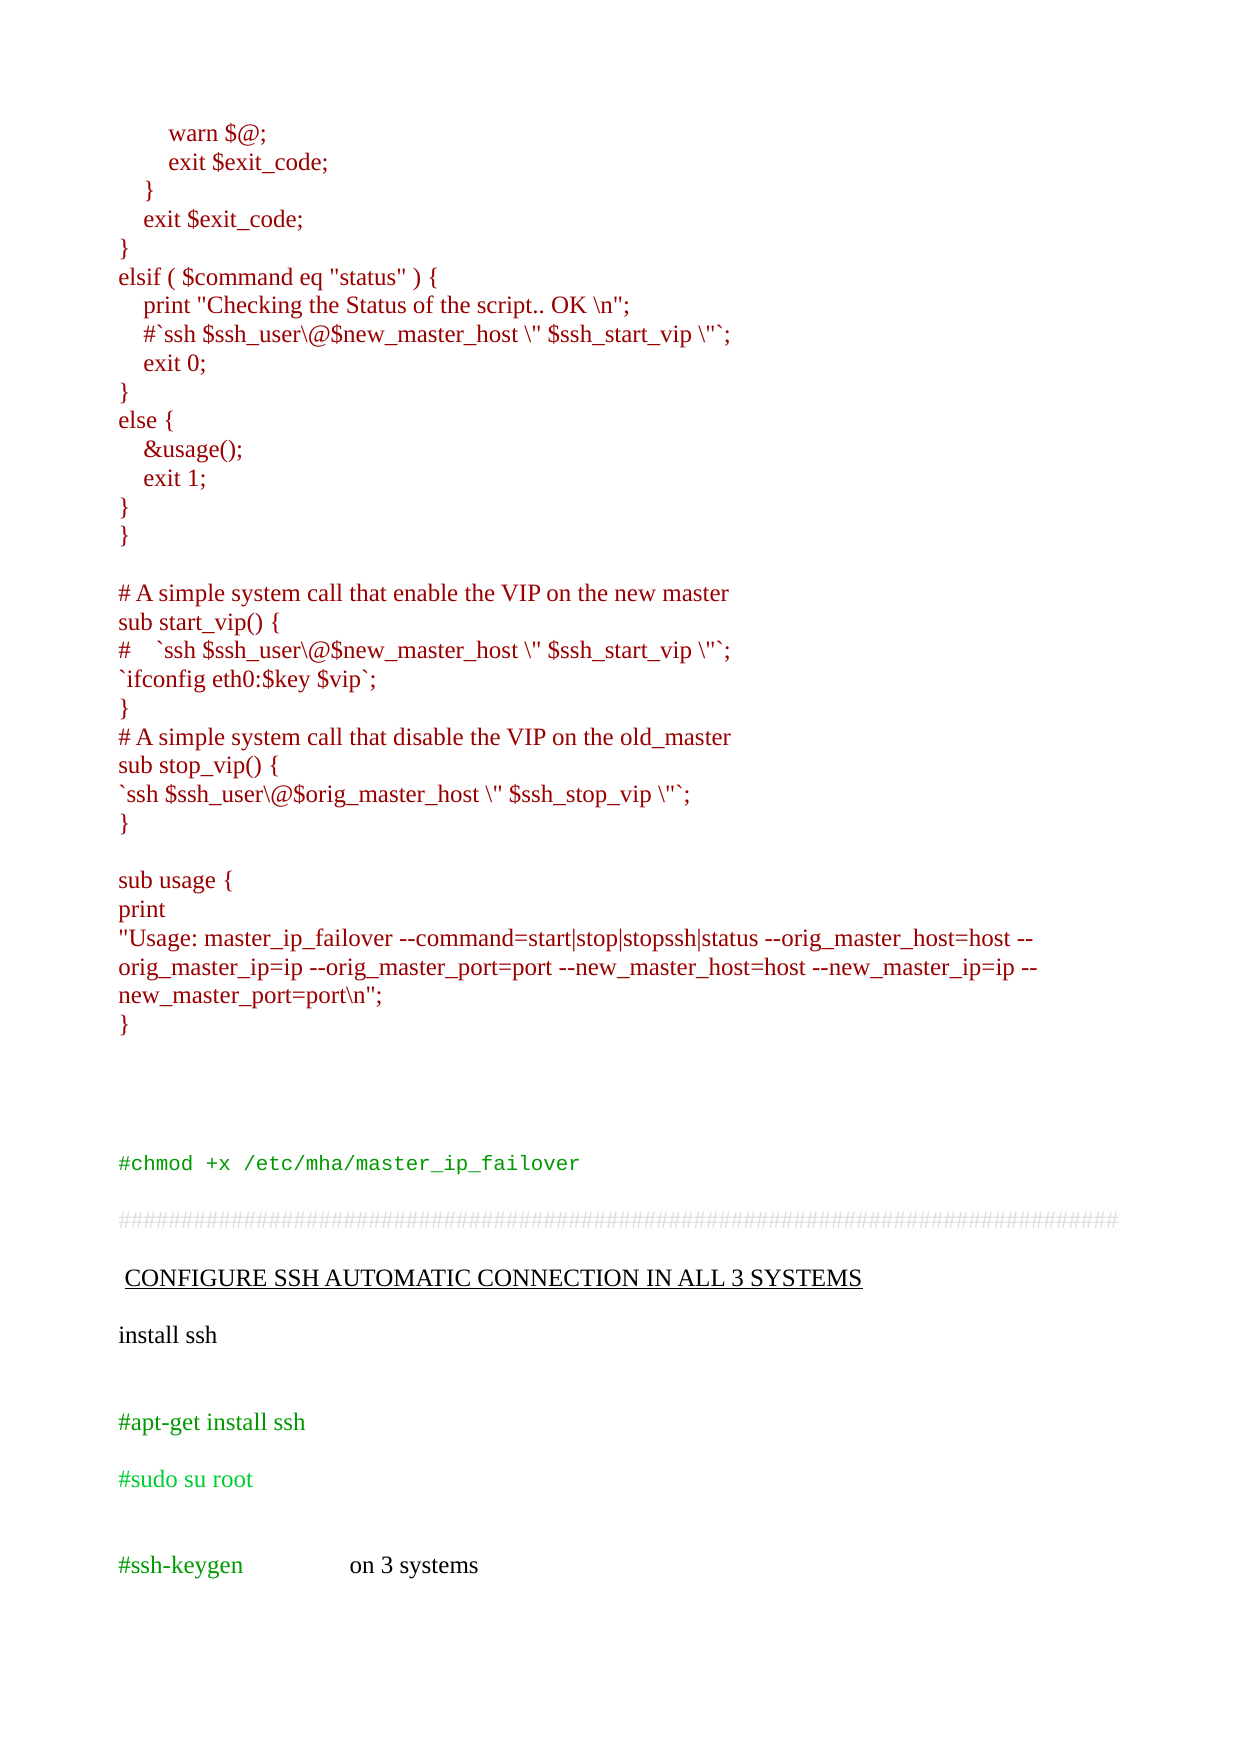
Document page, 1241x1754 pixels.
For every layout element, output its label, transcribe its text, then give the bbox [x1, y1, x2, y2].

text #chmod +x /etc/mha/master_ip_failover [118, 1153, 1122, 1177]
text exit $exit_code; [118, 147, 1122, 176]
text CONFIGURE SSH AUTOMATIC CONNECTION IN ALL 3 SYSTEMS [118, 1263, 1122, 1292]
text sub stop_vip() { [118, 751, 1122, 779]
text } [118, 1009, 1122, 1038]
text # A simple system call that disable the VIP on the old_master [118, 722, 1122, 751]
text # A simple system call that enable the VIP on the new master [118, 578, 1122, 607]
text #sudo su root [118, 1464, 1122, 1493]
text print [118, 894, 1122, 923]
text } [118, 176, 1122, 204]
text exit 0; [118, 348, 1122, 377]
text # `ssh $ssh_user\@$new_master_host \" $ssh_start_vip \"`; [118, 636, 1122, 664]
text warn $@; [118, 118, 1122, 147]
text sub usage { [118, 866, 1122, 894]
text "Usage: master_ip_failover --command=start|stop|stopssh|status --orig_master_host=host --orig_master_ip=ip --orig_master_port=port --new_master_host=host --new_master_ip=ip --new_master_port=port\n"; [118, 923, 1122, 1009]
text `ssh $ssh_user\@$orig_master_host \" $ssh_stop_vip \"`; [118, 779, 1122, 808]
text } [118, 492, 1122, 521]
text #apt-get install ssh [118, 1407, 1122, 1436]
text `ifconfig eth0:$key $vip`; [118, 664, 1122, 693]
text elsif ( $command eq "status" ) { [118, 262, 1122, 291]
text } [118, 377, 1122, 406]
text } [118, 233, 1122, 262]
text } [118, 521, 1122, 549]
text } [118, 693, 1122, 722]
text sub start_vip() { [118, 607, 1122, 636]
text } [118, 808, 1122, 837]
text install ssh [118, 1321, 1122, 1349]
text #ssh-keygen on 3 systems [118, 1551, 1122, 1579]
text else { [118, 406, 1122, 434]
text exit 1; [118, 463, 1122, 492]
text #`ssh $ssh_user\@$new_master_host \" $ssh_start_vip \"`; [118, 319, 1122, 348]
text exit $exit_code; [118, 204, 1122, 233]
text print "Checking the Status of the script.. OK \n"; [118, 291, 1122, 319]
text ################################################################################ [118, 1206, 1122, 1234]
text &usage(); [118, 434, 1122, 463]
